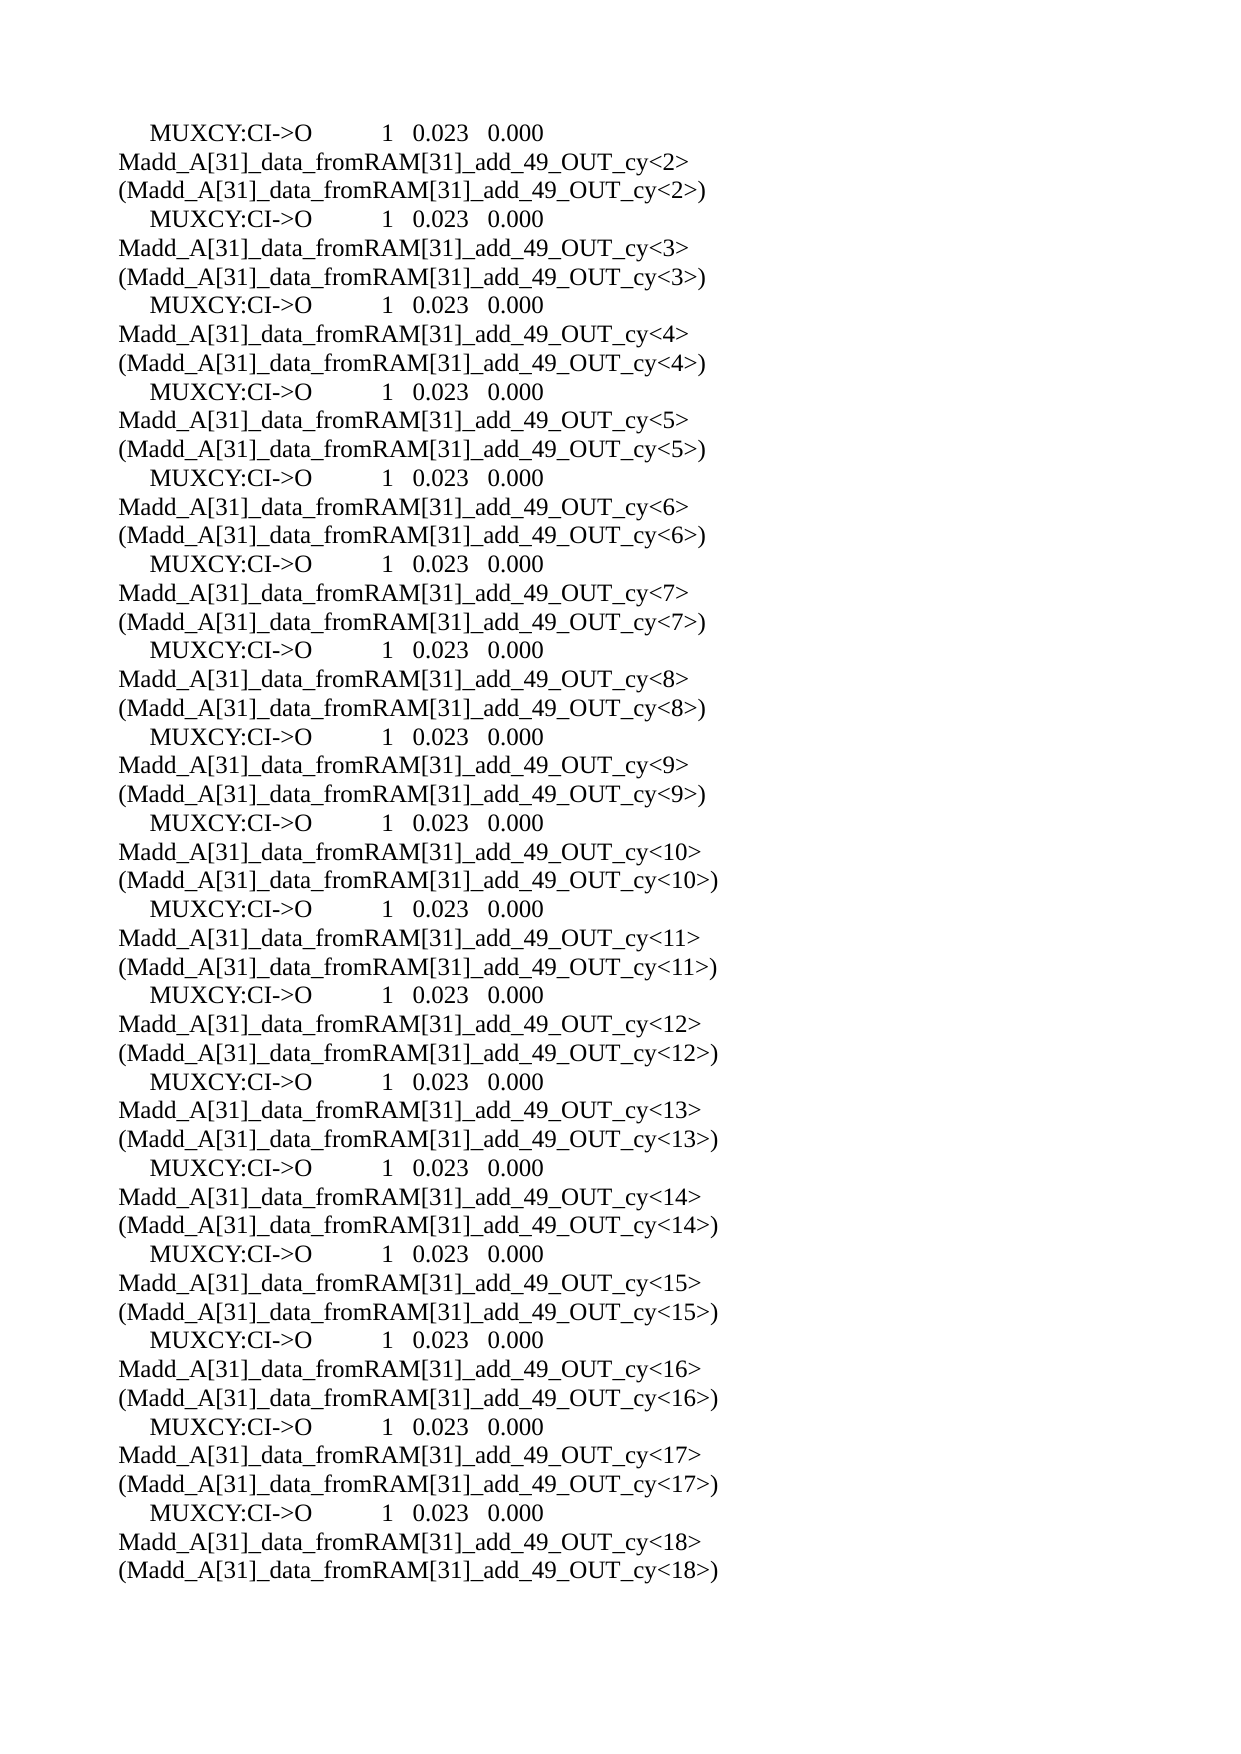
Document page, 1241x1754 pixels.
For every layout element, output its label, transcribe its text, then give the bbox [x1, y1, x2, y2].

text MUXCY:CI->O 1 0.023 0.000 Madd_A[31]_data_fromRAM[31]_add_49_OUT_cy<15> (Madd_A[31]_data_fromRAM[31]_add_49_OUT_cy<15>) [118, 1239, 1122, 1326]
text MUXCY:CI->O 1 0.023 0.000 Madd_A[31]_data_fromRAM[31]_add_49_OUT_cy<2> (Madd_A[31]_data_fromRAM[31]_add_49_OUT_cy<2>) [118, 118, 1122, 204]
text MUXCY:CI->O 1 0.023 0.000 Madd_A[31]_data_fromRAM[31]_add_49_OUT_cy<6> (Madd_A[31]_data_fromRAM[31]_add_49_OUT_cy<6>) [118, 463, 1122, 549]
text MUXCY:CI->O 1 0.023 0.000 Madd_A[31]_data_fromRAM[31]_add_49_OUT_cy<11> (Madd_A[31]_data_fromRAM[31]_add_49_OUT_cy<11>) [118, 894, 1122, 981]
text MUXCY:CI->O 1 0.023 0.000 Madd_A[31]_data_fromRAM[31]_add_49_OUT_cy<14> (Madd_A[31]_data_fromRAM[31]_add_49_OUT_cy<14>) [118, 1153, 1122, 1239]
text MUXCY:CI->O 1 0.023 0.000 Madd_A[31]_data_fromRAM[31]_add_49_OUT_cy<10> (Madd_A[31]_data_fromRAM[31]_add_49_OUT_cy<10>) [118, 808, 1122, 894]
text MUXCY:CI->O 1 0.023 0.000 Madd_A[31]_data_fromRAM[31]_add_49_OUT_cy<5> (Madd_A[31]_data_fromRAM[31]_add_49_OUT_cy<5>) [118, 377, 1122, 463]
text MUXCY:CI->O 1 0.023 0.000 Madd_A[31]_data_fromRAM[31]_add_49_OUT_cy<17> (Madd_A[31]_data_fromRAM[31]_add_49_OUT_cy<17>) [118, 1412, 1122, 1498]
text MUXCY:CI->O 1 0.023 0.000 Madd_A[31]_data_fromRAM[31]_add_49_OUT_cy<9> (Madd_A[31]_data_fromRAM[31]_add_49_OUT_cy<9>) [118, 722, 1122, 808]
text MUXCY:CI->O 1 0.023 0.000 Madd_A[31]_data_fromRAM[31]_add_49_OUT_cy<3> (Madd_A[31]_data_fromRAM[31]_add_49_OUT_cy<3>) [118, 204, 1122, 291]
text MUXCY:CI->O 1 0.023 0.000 Madd_A[31]_data_fromRAM[31]_add_49_OUT_cy<8> (Madd_A[31]_data_fromRAM[31]_add_49_OUT_cy<8>) [118, 636, 1122, 722]
text MUXCY:CI->O 1 0.023 0.000 Madd_A[31]_data_fromRAM[31]_add_49_OUT_cy<18> (Madd_A[31]_data_fromRAM[31]_add_49_OUT_cy<18>) [118, 1498, 1122, 1584]
text MUXCY:CI->O 1 0.023 0.000 Madd_A[31]_data_fromRAM[31]_add_49_OUT_cy<13> (Madd_A[31]_data_fromRAM[31]_add_49_OUT_cy<13>) [118, 1067, 1122, 1153]
text MUXCY:CI->O 1 0.023 0.000 Madd_A[31]_data_fromRAM[31]_add_49_OUT_cy<7> (Madd_A[31]_data_fromRAM[31]_add_49_OUT_cy<7>) [118, 549, 1122, 636]
text MUXCY:CI->O 1 0.023 0.000 Madd_A[31]_data_fromRAM[31]_add_49_OUT_cy<16> (Madd_A[31]_data_fromRAM[31]_add_49_OUT_cy<16>) [118, 1326, 1122, 1412]
text MUXCY:CI->O 1 0.023 0.000 Madd_A[31]_data_fromRAM[31]_add_49_OUT_cy<4> (Madd_A[31]_data_fromRAM[31]_add_49_OUT_cy<4>) [118, 291, 1122, 377]
text MUXCY:CI->O 1 0.023 0.000 Madd_A[31]_data_fromRAM[31]_add_49_OUT_cy<12> (Madd_A[31]_data_fromRAM[31]_add_49_OUT_cy<12>) [118, 981, 1122, 1067]
